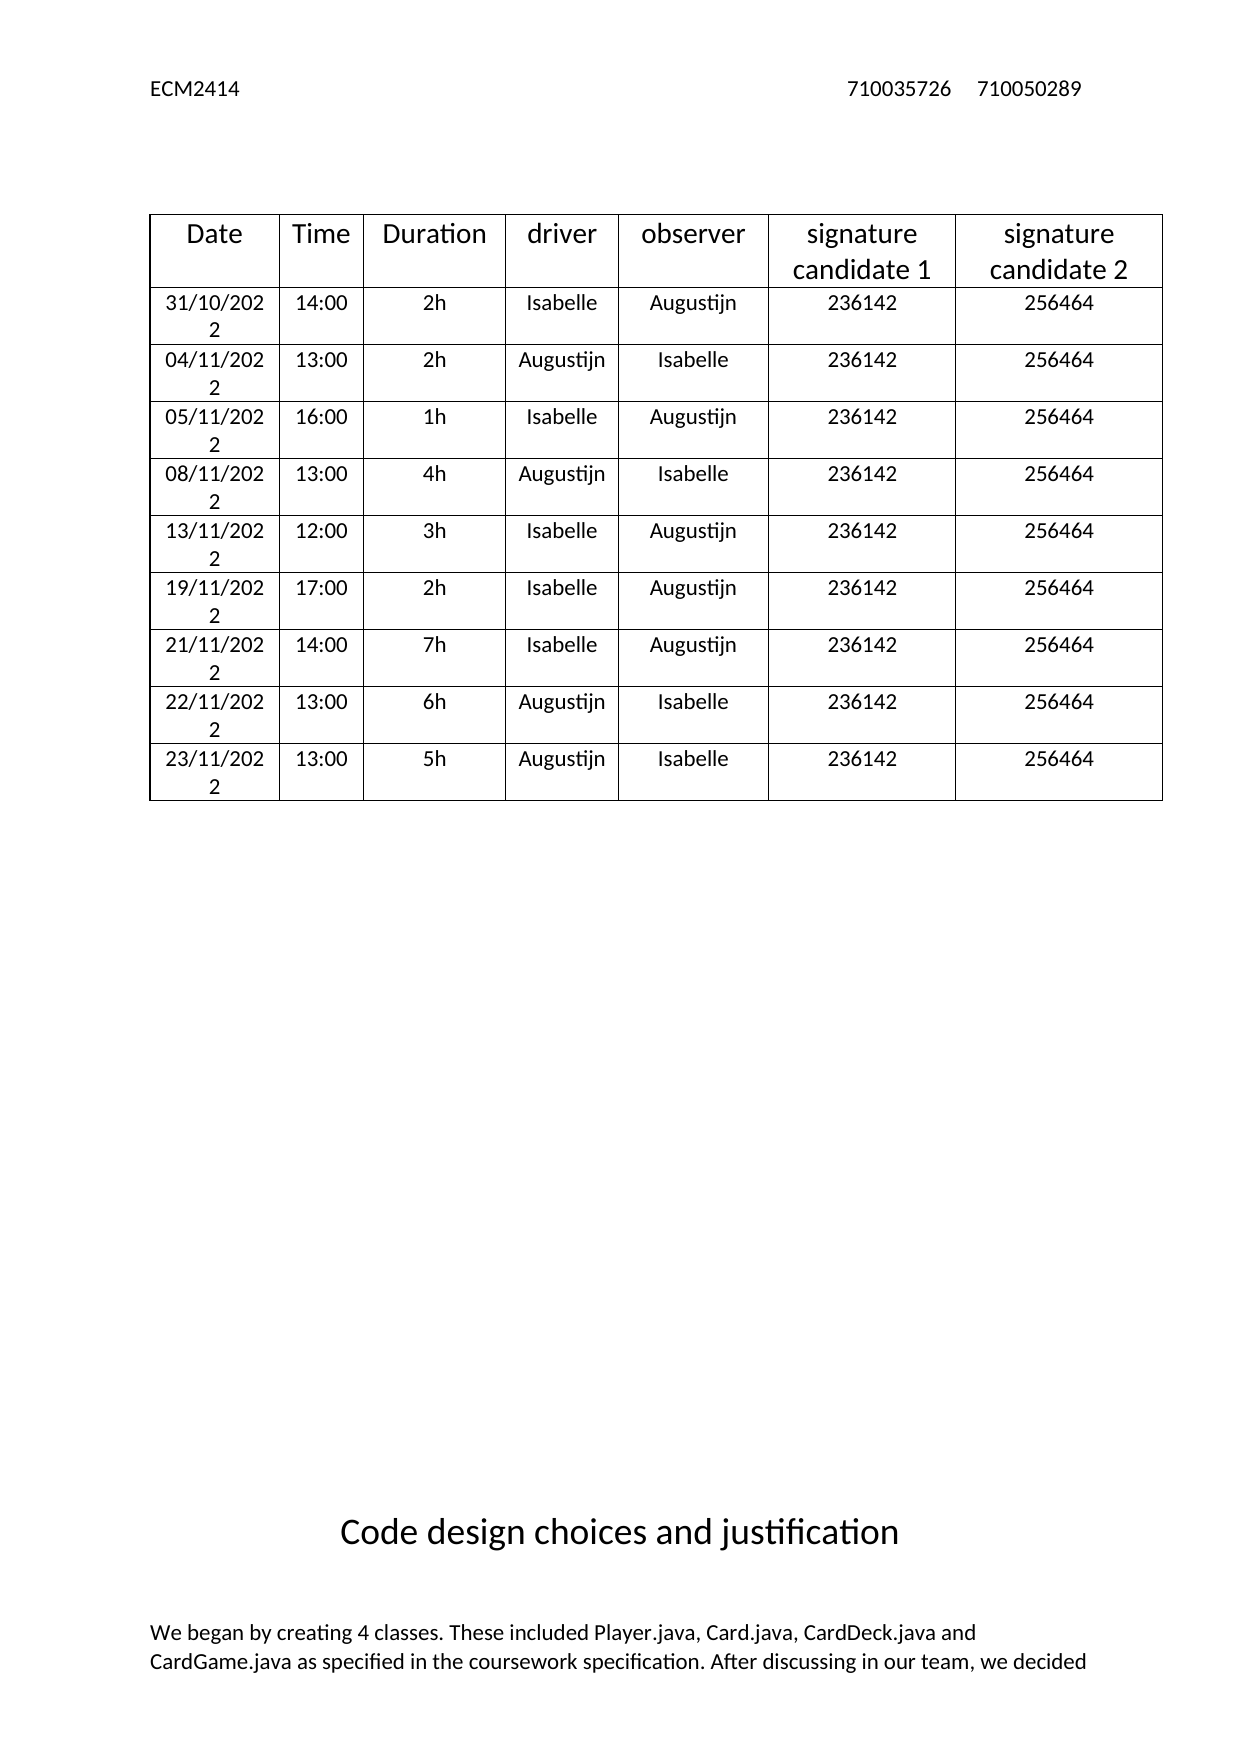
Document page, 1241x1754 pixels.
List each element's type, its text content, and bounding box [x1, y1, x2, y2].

table_header observer [619, 215, 768, 287]
table_cell 5h [364, 744, 505, 800]
table_cell 2h [364, 345, 505, 401]
text Code design choices and justification [150, 1508, 1090, 1554]
table_cell 256464 [956, 516, 1162, 572]
table_cell 13:00 [280, 687, 363, 743]
table_cell 05/11/2022 [151, 402, 279, 458]
table_cell 236142 [769, 630, 955, 686]
table_cell 13/11/2022 [151, 516, 279, 572]
table_cell Augustijn [619, 516, 768, 572]
text We began by creating 4 classes. These included Player.java, Card.java, CardDeck.java and CardGame.java as specified in the coursework specification. After discussing in our team, we decided [150, 1618, 1090, 1675]
table_cell 2h [364, 573, 505, 629]
table_cell Augustijn [619, 630, 768, 686]
table_cell 14:00 [280, 630, 363, 686]
table_cell Isabelle [506, 573, 618, 629]
table_cell 13:00 [280, 345, 363, 401]
table_cell 13:00 [280, 459, 363, 515]
table_cell Isabelle [506, 630, 618, 686]
table_cell Augustijn [619, 288, 768, 344]
table_cell 6h [364, 687, 505, 743]
table_cell Augustijn [506, 345, 618, 401]
table_cell 256464 [956, 288, 1162, 344]
table_cell 236142 [769, 687, 955, 743]
table_header signature candidate 1 [769, 215, 955, 287]
table_cell Isabelle [619, 459, 768, 515]
table_cell 19/11/2022 [151, 573, 279, 629]
table_cell 13:00 [280, 744, 363, 800]
table_cell 21/11/2022 [151, 630, 279, 686]
table_cell 22/11/2022 [151, 687, 279, 743]
table_cell 256464 [956, 345, 1162, 401]
table_cell 08/11/2022 [151, 459, 279, 515]
table_cell 256464 [956, 744, 1162, 800]
table_cell 256464 [956, 402, 1162, 458]
table_header driver [506, 215, 618, 287]
table_cell Augustijn [619, 402, 768, 458]
table_cell 236142 [769, 402, 955, 458]
table_cell Isabelle [619, 345, 768, 401]
table_cell 256464 [956, 459, 1162, 515]
table_cell Isabelle [506, 402, 618, 458]
table_cell Isabelle [506, 288, 618, 344]
table_cell 256464 [956, 573, 1162, 629]
table_cell Augustijn [506, 744, 618, 800]
table_header Duration [364, 215, 505, 287]
table_cell 236142 [769, 516, 955, 572]
table_cell 7h [364, 630, 505, 686]
table_cell Augustijn [619, 573, 768, 629]
table_cell 2h [364, 288, 505, 344]
table_header Time [280, 215, 363, 287]
table_cell Augustijn [506, 687, 618, 743]
table_cell 236142 [769, 345, 955, 401]
table_cell 23/11/2022 [151, 744, 279, 800]
table_cell 3h [364, 516, 505, 572]
table_cell 31/10/2022 [151, 288, 279, 344]
table_cell 256464 [956, 630, 1162, 686]
table_cell 12:00 [280, 516, 363, 572]
table_cell 4h [364, 459, 505, 515]
table_cell Isabelle [619, 687, 768, 743]
table_header Date [151, 215, 279, 287]
table_cell 236142 [769, 459, 955, 515]
table_cell Augustijn [506, 459, 618, 515]
table_cell 236142 [769, 744, 955, 800]
table_cell 1h [364, 402, 505, 458]
table_header signature candidate 2 [956, 215, 1162, 287]
table_cell 17:00 [280, 573, 363, 629]
table_cell 14:00 [280, 288, 363, 344]
table_cell 16:00 [280, 402, 363, 458]
table_cell 236142 [769, 573, 955, 629]
table_cell Isabelle [619, 744, 768, 800]
table_cell 256464 [956, 687, 1162, 743]
table_cell 04/11/2022 [151, 345, 279, 401]
table_cell Isabelle [506, 516, 618, 572]
table_cell 236142 [769, 288, 955, 344]
